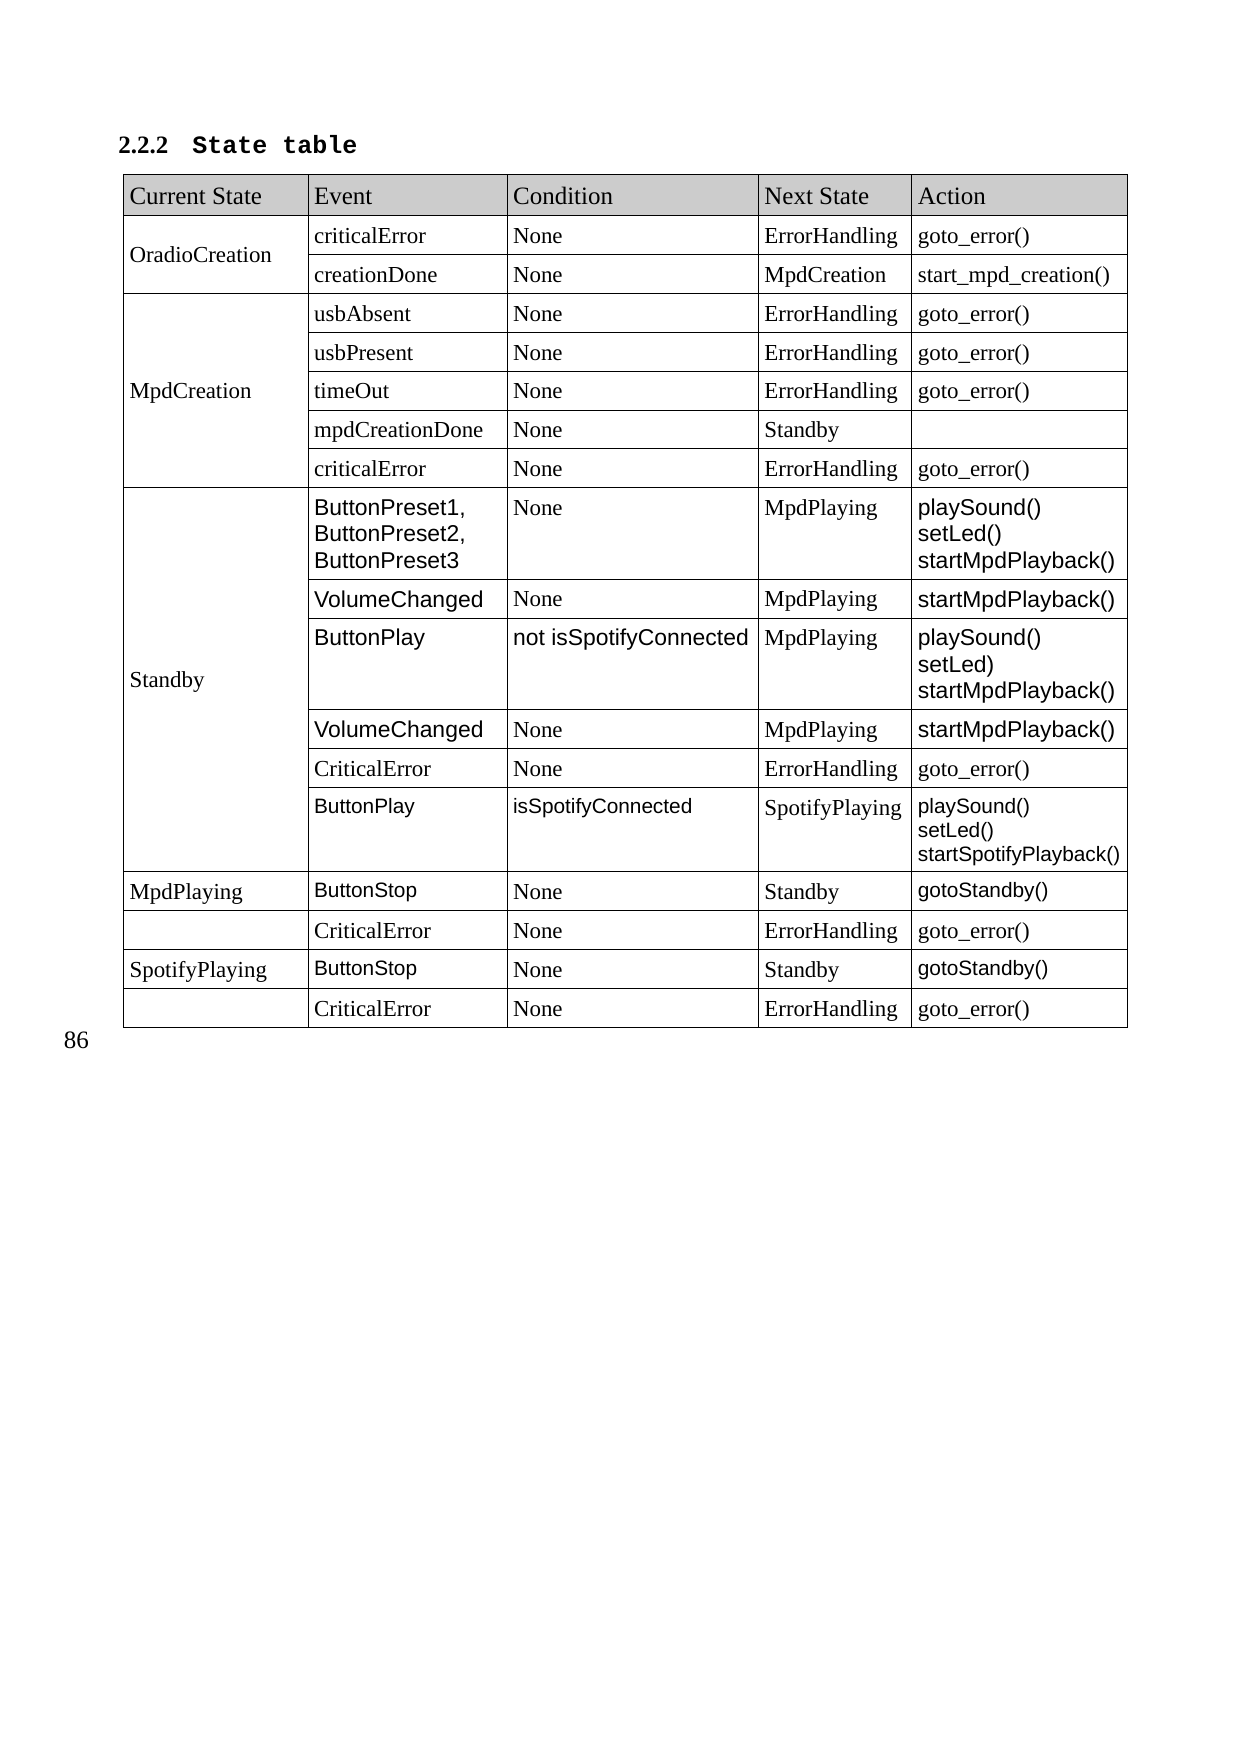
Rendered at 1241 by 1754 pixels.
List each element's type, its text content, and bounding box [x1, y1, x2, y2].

table_cell ErrorHandling [759, 911, 911, 949]
table_cell not isSpotifyConnected [508, 619, 758, 709]
table_cell ErrorHandling [759, 372, 911, 409]
table_cell SpotifyPlaying [124, 950, 308, 988]
table_cell [124, 989, 308, 1027]
table_header Event [309, 175, 507, 215]
table_cell VolumeChanged [309, 710, 507, 748]
table_cell ButtonStop [309, 872, 507, 910]
table_cell gotoStandby() [912, 872, 1127, 910]
table_cell CriticalError [309, 989, 507, 1027]
table_cell goto_error() [912, 911, 1127, 949]
table_cell MpdPlaying [759, 580, 911, 618]
subtitle State table [118, 131, 1122, 161]
table_cell None [508, 294, 758, 332]
table_cell ErrorHandling [759, 989, 911, 1027]
table_cell ErrorHandling [759, 749, 911, 787]
table_cell timeOut [309, 372, 507, 409]
table_cell ButtonPlay [309, 788, 507, 871]
table_cell None [508, 255, 758, 293]
table_cell isSpotifyConnected [508, 788, 758, 871]
table_cell playSound() setLed() startSpotifyPlayback() [912, 788, 1127, 871]
table_cell ErrorHandling [759, 333, 911, 371]
table_cell goto_error() [912, 333, 1127, 371]
table_header Next State [759, 175, 911, 215]
table_cell criticalError [309, 216, 507, 254]
table_cell [912, 411, 1127, 448]
table_cell goto_error() [912, 449, 1127, 487]
table_cell ButtonStop [309, 950, 507, 988]
table_cell ButtonPlay [309, 619, 507, 709]
table_cell ErrorHandling [759, 294, 911, 332]
table_cell playSound() setLed) startMpdPlayback() [912, 619, 1127, 709]
table_cell [124, 911, 308, 949]
table_cell MpdPlaying [759, 488, 911, 579]
table_cell MpdPlaying [759, 710, 911, 748]
table_cell goto_error() [912, 749, 1127, 787]
table_cell criticalError [309, 449, 507, 487]
table_cell goto_error() [912, 294, 1127, 332]
table_cell None [508, 710, 758, 748]
table_cell MpdPlaying [759, 619, 911, 709]
table_cell SpotifyPlaying [759, 788, 911, 871]
table_cell None [508, 749, 758, 787]
table_cell mpdCreationDone [309, 411, 507, 448]
table_cell Standby [759, 411, 911, 448]
table_cell goto_error() [912, 372, 1127, 409]
table_cell start_mpd_creation() [912, 255, 1127, 293]
table_cell OradioCreation [124, 216, 308, 293]
table_cell playSound() setLed() startMpdPlayback() [912, 488, 1127, 579]
table_cell MpdCreation [759, 255, 911, 293]
table_cell startMpdPlayback() [912, 710, 1127, 748]
table_cell goto_error() [912, 989, 1127, 1027]
table_cell None [508, 950, 758, 988]
table_cell goto_error() [912, 216, 1127, 254]
table_cell CriticalError [309, 911, 507, 949]
table_cell None [508, 911, 758, 949]
table_cell usbAbsent [309, 294, 507, 332]
table_cell None [508, 216, 758, 254]
table_cell ButtonPreset1, ButtonPreset2, ButtonPreset3 [309, 488, 507, 579]
table_cell startMpdPlayback() [912, 580, 1127, 618]
table_header Action [912, 175, 1127, 215]
table_cell None [508, 488, 758, 579]
table_cell Standby [759, 950, 911, 988]
table_cell MpdPlaying [124, 872, 308, 910]
table_cell ErrorHandling [759, 449, 911, 487]
table_cell usbPresent [309, 333, 507, 371]
table_cell Standby [759, 872, 911, 910]
table_cell CriticalError [309, 749, 507, 787]
table_cell None [508, 580, 758, 618]
table_cell gotoStandby() [912, 950, 1127, 988]
table_cell None [508, 989, 758, 1027]
table_cell VolumeChanged [309, 580, 507, 618]
table_cell Standby [124, 488, 308, 871]
table_cell None [508, 411, 758, 448]
table_header Condition [508, 175, 758, 215]
table_cell None [508, 872, 758, 910]
table_cell creationDone [309, 255, 507, 293]
table_cell None [508, 372, 758, 409]
table_cell None [508, 449, 758, 487]
table_cell None [508, 333, 758, 371]
table_cell MpdCreation [124, 294, 308, 487]
table_header Current State [124, 175, 308, 215]
table_cell ErrorHandling [759, 216, 911, 254]
